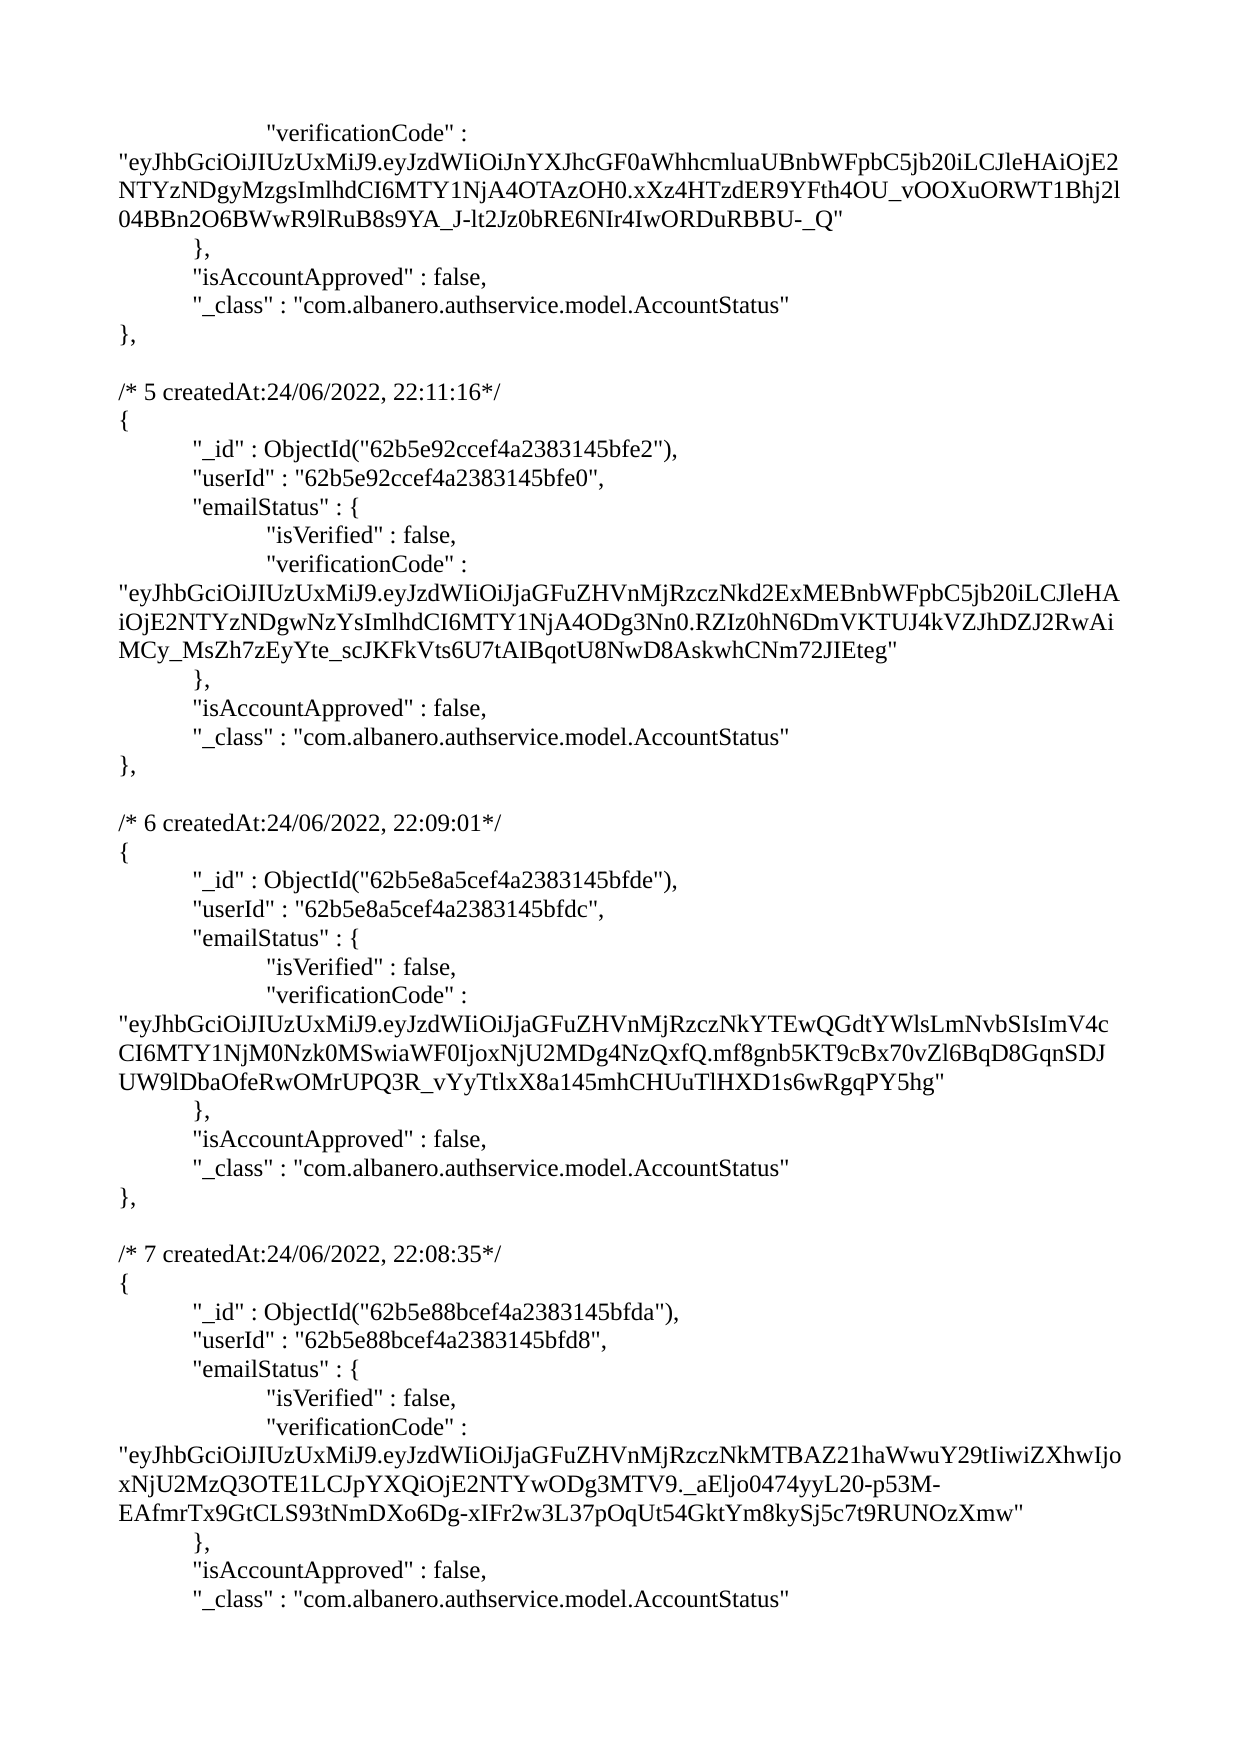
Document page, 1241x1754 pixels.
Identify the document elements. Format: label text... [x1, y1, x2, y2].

text "userId" : "62b5e92ccef4a2383145bfe0", [118, 463, 1122, 492]
text "_class" : "com.albanero.authservice.model.AccountStatus" [118, 1584, 1122, 1613]
text "verificationCode" : "eyJhbGciOiJIUzUxMiJ9.eyJzdWIiOiJjaGFuZHVnMjRzczNkMTBAZ21haWwuY29tIiwiZXhwIjoxNjU2MzQ3OTE1LCJpYXQiOjE2NTYwODg3MTV9._aEljo0474yyL20-p53M-EAfmrTx9GtCLS93tNmDXo6Dg-xIFr2w3L37pOqUt54GktYm8kySj5c7t9RUNOzXmw" [118, 1412, 1122, 1527]
text "_class" : "com.albanero.authservice.model.AccountStatus" [118, 722, 1122, 751]
text }, [118, 1096, 1122, 1124]
text "_id" : ObjectId("62b5e8a5cef4a2383145bfde"), [118, 866, 1122, 894]
text { [118, 1268, 1122, 1297]
text "isVerified" : false, [118, 952, 1122, 981]
text "emailStatus" : { [118, 492, 1122, 521]
text }, [118, 319, 1122, 348]
text "isAccountApproved" : false, [118, 1124, 1122, 1153]
text "verificationCode" : "eyJhbGciOiJIUzUxMiJ9.eyJzdWIiOiJjaGFuZHVnMjRzczNkd2ExMEBnbWFpbC5jb20iLCJleHAiOjE2NTYzNDgwNzYsImlhdCI6MTY1NjA4ODg3Nn0.RZIz0hN6DmVKTUJ4kVZJhDZJ2RwAiMCy_MsZh7zEyYte_scJKFkVts6U7tAIBqotU8NwD8AskwhCNm72JIEteg" [118, 549, 1122, 664]
text "isAccountApproved" : false, [118, 1556, 1122, 1584]
text { [118, 837, 1122, 866]
text }, [118, 1527, 1122, 1556]
text "verificationCode" : "eyJhbGciOiJIUzUxMiJ9.eyJzdWIiOiJnYXJhcGF0aWhhcmluaUBnbWFpbC5jb20iLCJleHAiOjE2NTYzNDgyMzgsImlhdCI6MTY1NjA4OTAzOH0.xXz4HTzdER9YFth4OU_vOOXuORWT1Bhj2l04BBn2O6BWwR9lRuB8s9YA_J-lt2Jz0bRE6NIr4IwORDuRBBU-_Q" [118, 118, 1122, 233]
text "userId" : "62b5e8a5cef4a2383145bfdc", [118, 894, 1122, 923]
text "_id" : ObjectId("62b5e88bcef4a2383145bfda"), [118, 1297, 1122, 1326]
text "_id" : ObjectId("62b5e92ccef4a2383145bfe2"), [118, 434, 1122, 463]
text "_class" : "com.albanero.authservice.model.AccountStatus" [118, 291, 1122, 319]
text }, [118, 233, 1122, 262]
text /* 6 createdAt:24/06/2022, 22:09:01*/ [118, 808, 1122, 837]
text "verificationCode" : "eyJhbGciOiJIUzUxMiJ9.eyJzdWIiOiJjaGFuZHVnMjRzczNkYTEwQGdtYWlsLmNvbSIsImV4cCI6MTY1NjM0Nzk0MSwiaWF0IjoxNjU2MDg4NzQxfQ.mf8gnb5KT9cBx70vZl6BqD8GqnSDJUW9lDbaOfeRwOMrUPQ3R_vYyTtlxX8a145mhCHUuTlHXD1s6wRgqPY5hg" [118, 981, 1122, 1096]
text { [118, 406, 1122, 434]
text }, [118, 664, 1122, 693]
text "emailStatus" : { [118, 923, 1122, 952]
text /* 7 createdAt:24/06/2022, 22:08:35*/ [118, 1239, 1122, 1268]
text "isVerified" : false, [118, 1383, 1122, 1412]
text "emailStatus" : { [118, 1354, 1122, 1383]
text "isAccountApproved" : false, [118, 262, 1122, 291]
text /* 5 createdAt:24/06/2022, 22:11:16*/ [118, 377, 1122, 406]
text "isAccountApproved" : false, [118, 693, 1122, 722]
text "isVerified" : false, [118, 521, 1122, 549]
text }, [118, 751, 1122, 779]
text "_class" : "com.albanero.authservice.model.AccountStatus" [118, 1153, 1122, 1182]
text }, [118, 1182, 1122, 1211]
text "userId" : "62b5e88bcef4a2383145bfd8", [118, 1326, 1122, 1354]
